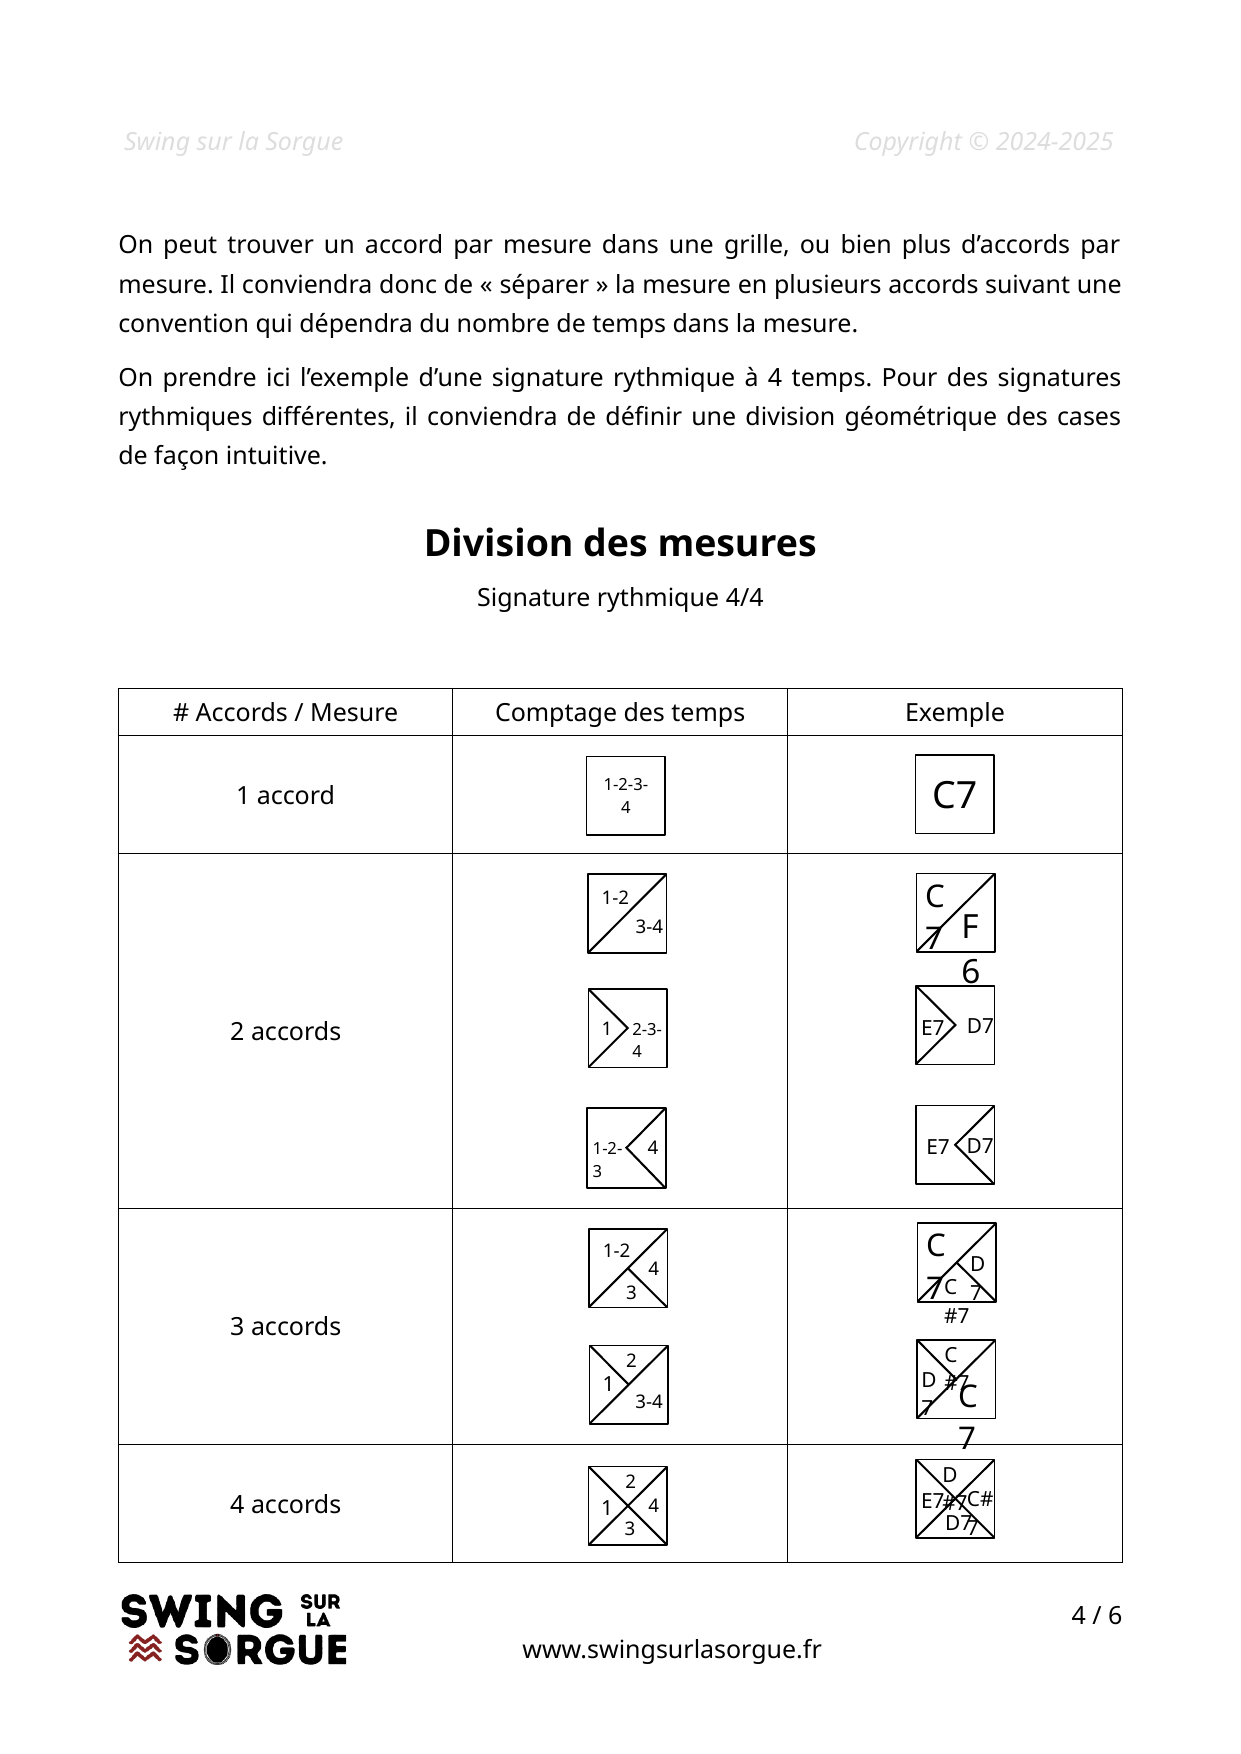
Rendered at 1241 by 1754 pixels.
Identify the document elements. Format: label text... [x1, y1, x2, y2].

table_cell [453, 1089, 787, 1207]
table_cell [788, 854, 1122, 971]
table_cell [453, 1445, 787, 1562]
table_cell 2 accords [119, 854, 452, 1207]
table_cell [788, 971, 1122, 1089]
table_cell 1 accord [119, 736, 452, 853]
table_header Comptage des temps [453, 689, 787, 735]
table_cell [453, 971, 787, 1089]
table_cell [453, 1209, 787, 1326]
table_cell [788, 1326, 1122, 1444]
text On prendre ici l’exemple d’une signature rythmique à 4 temps. Pour des signatures rythmiques différentes, il conviendra de définir une division géométrique des cases de façon intuitive. [118, 359, 1122, 472]
table_cell 3 accords [119, 1209, 452, 1444]
table_cell 4 accords [119, 1445, 452, 1562]
table_cell [966, 971, 976, 981]
table_cell [453, 1326, 787, 1444]
table_cell [453, 854, 787, 971]
table_cell [788, 1089, 1122, 1207]
table_cell [788, 1445, 1122, 1562]
table_cell [788, 736, 1122, 853]
table_cell [788, 1209, 1122, 1326]
picture [121, 1594, 347, 1665]
table_header # Accords / Mesure [119, 689, 452, 735]
text Signature rythmique 4/4 [118, 580, 1122, 614]
subtitle Division des mesures [118, 516, 1122, 567]
text On peut trouver un accord par mesure dans une grille, ou bien plus d’accords par mesure. Il conviendra donc de « séparer » la mesure en plusieurs accords suivant une convention qui dépendra du nombre de temps dans la mesure. [118, 227, 1122, 339]
table_header Exemple [788, 689, 1122, 735]
table_cell [453, 736, 787, 853]
